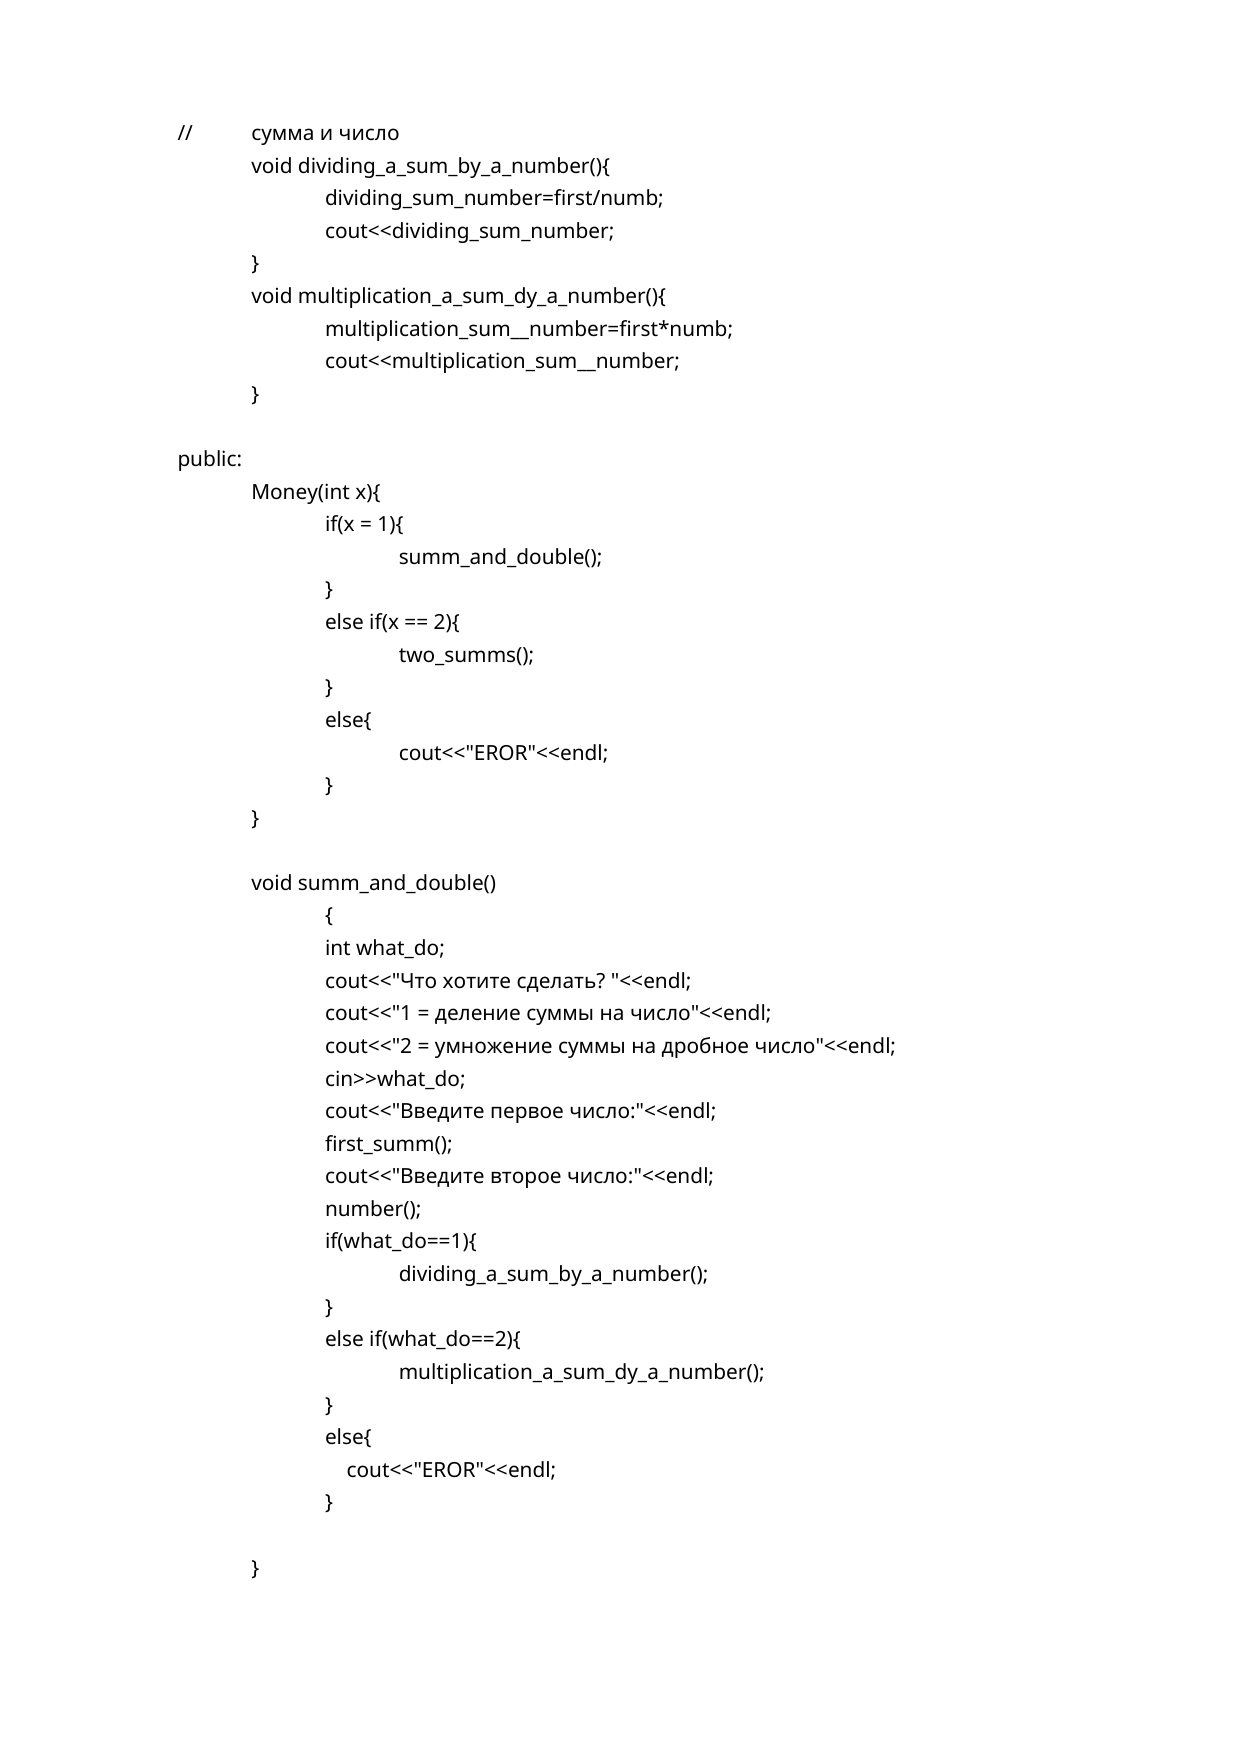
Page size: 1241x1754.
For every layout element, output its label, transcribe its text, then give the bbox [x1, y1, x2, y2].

text void dividing_a_sum_by_a_number(){ [177, 151, 1152, 179]
text } [177, 1553, 1152, 1581]
text } [177, 770, 1152, 799]
text cout<<"EROR"<<endl; [177, 1455, 1152, 1483]
text public: [177, 444, 1152, 473]
text cin>>what_do; [177, 1064, 1152, 1092]
text else{ [177, 1422, 1152, 1451]
text number(); [177, 1194, 1152, 1222]
text } [177, 574, 1152, 603]
text cout<<"Что хотите сделать? "<<endl; [177, 966, 1152, 994]
text cout<<dividing_sum_number; [177, 216, 1152, 244]
text else if(x == 2){ [177, 607, 1152, 636]
text cout<<"Введите первое число:"<<endl; [177, 1096, 1152, 1125]
text } [177, 248, 1152, 277]
text } [177, 1390, 1152, 1418]
text } [177, 1487, 1152, 1516]
text first_summ(); [177, 1129, 1152, 1157]
text cout<<"1 = деление суммы на число"<<endl; [177, 998, 1152, 1027]
text cout<<"EROR"<<endl; [177, 738, 1152, 766]
text Money(int x){ [177, 477, 1152, 505]
text cout<<multiplication_sum__number; [177, 346, 1152, 375]
text void multiplication_a_sum_dy_a_number(){ [177, 281, 1152, 309]
text if(x = 1){ [177, 509, 1152, 538]
text else if(what_do==2){ [177, 1324, 1152, 1353]
text cout<<"2 = умножение суммы на дробное число"<<endl; [177, 1031, 1152, 1059]
text if(what_do==1){ [177, 1227, 1152, 1255]
text } [177, 379, 1152, 407]
text { [177, 901, 1152, 929]
text } [177, 1292, 1152, 1320]
text else{ [177, 705, 1152, 733]
text // сумма и число [177, 118, 1152, 147]
text summ_and_double(); [177, 542, 1152, 570]
text void summ_and_double() [177, 868, 1152, 896]
text two_summs(); [177, 640, 1152, 668]
text } [177, 672, 1152, 701]
text dividing_sum_number=first/numb; [177, 183, 1152, 212]
text dividing_a_sum_by_a_number(); [177, 1259, 1152, 1288]
text int what_do; [177, 933, 1152, 962]
text multiplication_sum__number=first*numb; [177, 314, 1152, 342]
text cout<<"Введите второе число:"<<endl; [177, 1161, 1152, 1190]
text multiplication_a_sum_dy_a_number(); [177, 1357, 1152, 1386]
text } [177, 803, 1152, 831]
